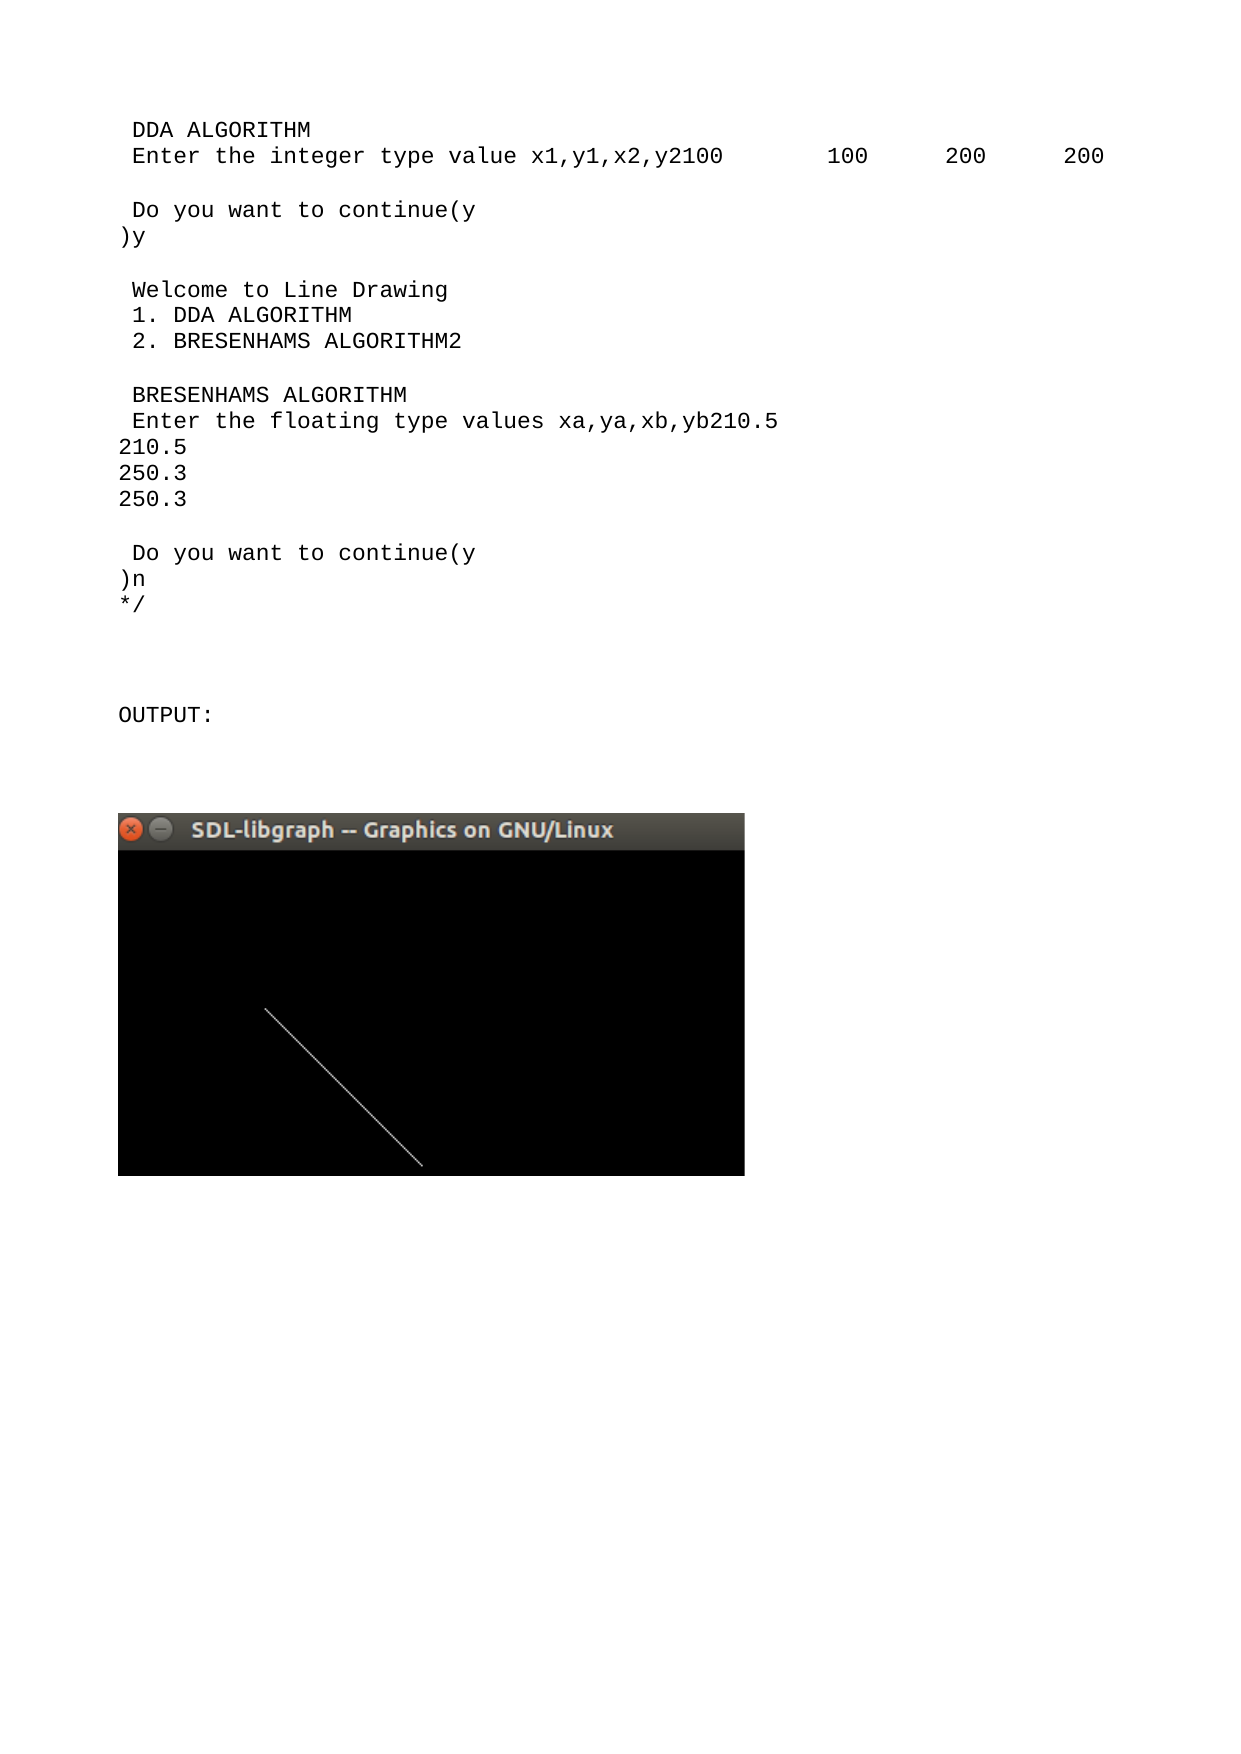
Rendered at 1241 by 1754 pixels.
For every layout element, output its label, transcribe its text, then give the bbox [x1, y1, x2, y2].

text 250.3 [118, 487, 1122, 513]
text DDA ALGORITHM [118, 118, 1122, 144]
text Do you want to continue(y [118, 198, 1122, 224]
text Do you want to continue(y [118, 541, 1122, 567]
text )n [118, 567, 1122, 593]
text 2. BRESENHAMS ALGORITHM2 [118, 330, 1122, 356]
text Welcome to Line Drawing [118, 278, 1122, 304]
text BRESENHAMS ALGORITHM [118, 384, 1122, 410]
text 210.5 [118, 436, 1122, 462]
text 1. DDA ALGORITHM [118, 304, 1122, 330]
text )y [118, 224, 1122, 250]
text 250.3 [118, 462, 1122, 487]
text Enter the floating type values xa,ya,xb,yb210.5 [118, 410, 1122, 436]
text Enter the integer type value x1,y1,x2,y2100 100 200 200 [118, 144, 1122, 170]
text */ [118, 593, 1122, 619]
text OUTPUT: [118, 703, 1122, 729]
